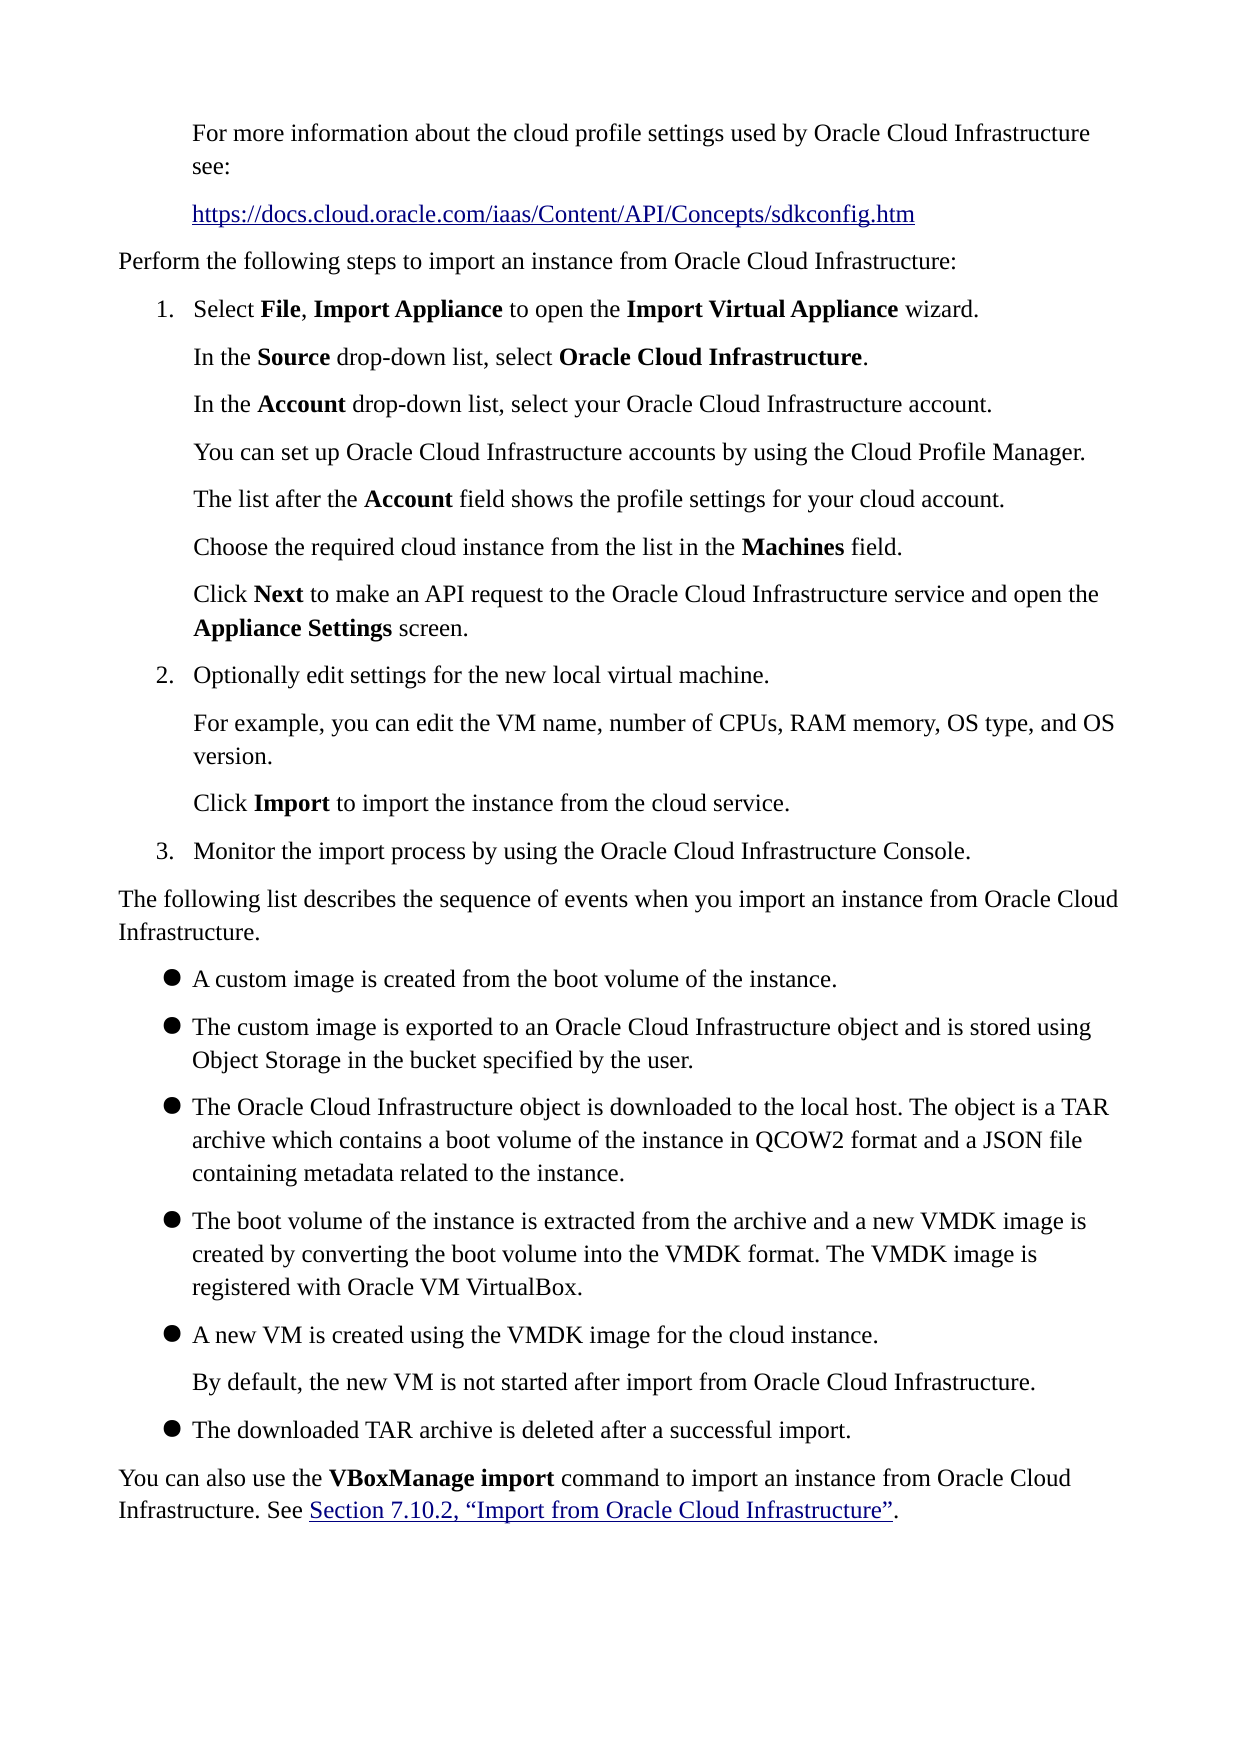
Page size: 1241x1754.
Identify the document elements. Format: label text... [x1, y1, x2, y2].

list For more information about the cloud profile settings used by Oracle Cloud Infrastructure see: [162, 118, 1122, 180]
list A custom image is created from the boot volume of the instance. [162, 964, 1122, 993]
list You can set up Oracle Cloud Infrastructure accounts by using the Cloud Profile Manager. [156, 437, 1122, 466]
list A new VM is created using the VMDK image for the cloud instance. [162, 1320, 1122, 1348]
list Click Next to make an API request to the Oracle Cloud Infrastructure service and open the Appliance Settings screen. [156, 579, 1122, 641]
text You can also use the VBoxManage import command to import an instance from Oracle Cloud Infrastructure. See Section 7.10.2, “Import from Oracle Cloud Infrastructure”. [118, 1463, 1122, 1524]
list For example, you can edit the VM name, number of CPUs, RAM memory, OS type, and OS version. [156, 708, 1122, 769]
list In the Account drop-down list, select your Oracle Cloud Infrastructure account. [156, 389, 1122, 418]
list Select File, Import Appliance to open the Import Virtual Appliance wizard. [156, 294, 1122, 323]
text Perform the following steps to import an instance from Oracle Cloud Infrastructure: [118, 246, 1122, 275]
list Click Import to import the instance from the cloud service. [156, 788, 1122, 817]
text The following list describes the sequence of events when you import an instance from Oracle Cloud Infrastructure. [118, 884, 1122, 945]
list The custom image is exported to an Oracle Cloud Infrastructure object and is stored using Object Storage in the bucket specified by the user. [162, 1012, 1122, 1074]
list The boot volume of the instance is extracted from the archive and a new VMDK image is created by converting the boot volume into the VMDK format. The VMDK image is registered with Oracle VM VirtualBox. [162, 1206, 1122, 1301]
list In the Source drop-down list, select Oracle Cloud Infrastructure. [156, 342, 1122, 370]
list https://docs.cloud.oracle.com/iaas/Content/API/Concepts/sdkconfig.htm [162, 199, 1122, 227]
list The Oracle Cloud Infrastructure object is downloaded to the local host. The object is a TAR archive which contains a boot volume of the instance in QCOW2 format and a JSON file containing metadata related to the instance. [162, 1092, 1122, 1187]
list Optionally edit settings for the new local virtual machine. [156, 660, 1122, 689]
list Monitor the import process by using the Oracle Cloud Infrastructure Console. [156, 836, 1122, 865]
list The list after the Account field shows the profile settings for your cloud account. [156, 484, 1122, 513]
list Choose the required cloud instance from the list in the Machines field. [156, 532, 1122, 561]
list The downloaded TAR archive is deleted after a successful import. [162, 1415, 1122, 1444]
list By default, the new VM is not started after import from Oracle Cloud Infrastructure. [162, 1367, 1122, 1396]
